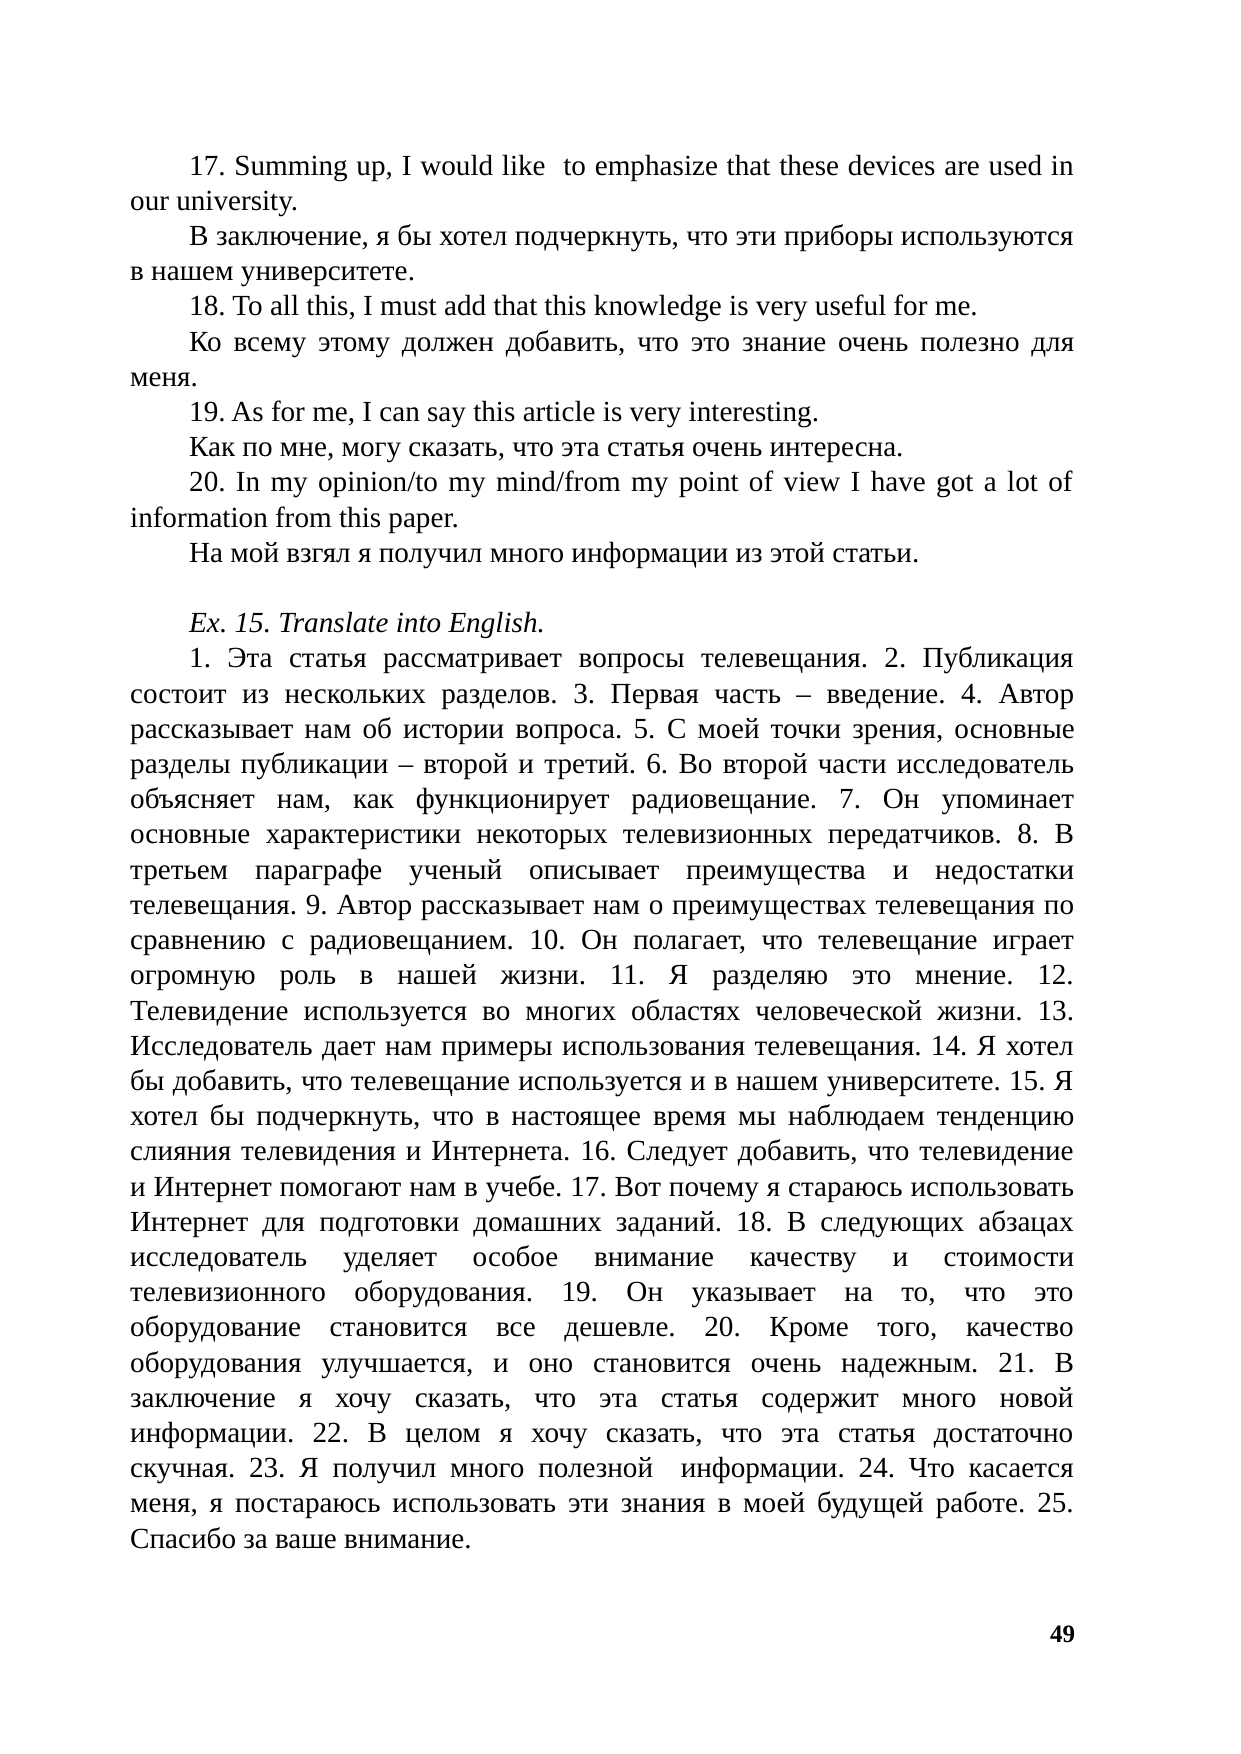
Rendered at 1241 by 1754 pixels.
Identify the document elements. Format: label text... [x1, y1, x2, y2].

text 20. In my opinion/to my mind/from my point of view I have got a lot of information from this paper. [130, 464, 1075, 533]
text Как по мне, могу сказать, что эта статья очень интересна. [130, 429, 1075, 463]
text Ко всему этому должен добавить, что это знание очень полезно для меня. [130, 324, 1075, 392]
text 1. Эта статья рассматривает вопросы телевещания. 2. Публикация состоит из нескольких разделов. 3. Первая часть – введение. 4. Автор рассказывает нам об истории вопроса. 5. C моей точки зрения, основные разделы публикации – второй и третий. 6. Во второй части исследователь объясняет нам, как функционирует радиовещание. 7. Он упоминает основные характеристики некоторых телевизионных передатчиков. 8. В третьем параграфе ученый описывает преимущества и недостатки телевещания. 9. Автор рассказывает нам о преимуществах телевещания по сравнению с радиовещанием. 10. Он полагает, что телевещание играет огромную роль в нашей жизни. 11. Я разделяю это мнение. 12. Телевидение используется во многих областях человеческой жизни. 13. Исследователь дает нам примеры использования телевещания. 14. Я хотел бы добавить, что телевещание используется и в нашем университете. 15. Я хотел бы подчеркнуть, что в настоящее время мы наблюдаем тенденцию слияния телевидения и Интернета. 16. Следует добавить, что телевидение и Интернет помогают нам в учебе. 17. Вот почему я стараюсь использовать Интернет для подготовки домашних заданий. 18. В следующих абзацах исследователь уделяет особое внимание качеству и стоимости телевизионного оборудования. 19. Он указывает на то, что это оборудование становится все дешевле. 20. Кроме того, качество оборудования улучшается, и оно становится очень надежным. 21. В заключение я хочу сказать, что эта статья содержит много новой информации. 22. В целом я хочу сказать, что эта статья достаточно скучная. 23. Я получил много полезной информации. 24. Что касается меня, я постараюсь использовать эти знания в моей будущей работе. 25. Спасибо за ваше внимание. [130, 641, 1075, 1554]
text 17. Summing up, I would like to emphasize that these devices are used in our university. [130, 148, 1075, 216]
text Ex. 15. Translate into English. [130, 605, 1075, 639]
text 19. As for me, I can say this article is very interesting. [130, 394, 1075, 428]
text На мой взгял я получил много информации из этой статьи. [130, 535, 1075, 568]
text В заключение, я бы хотел подчеркнуть, что эти приборы используются в нашем университете. [130, 218, 1075, 287]
text 18. To all this, I must add that this knowledge is very useful for me. [130, 288, 1075, 322]
